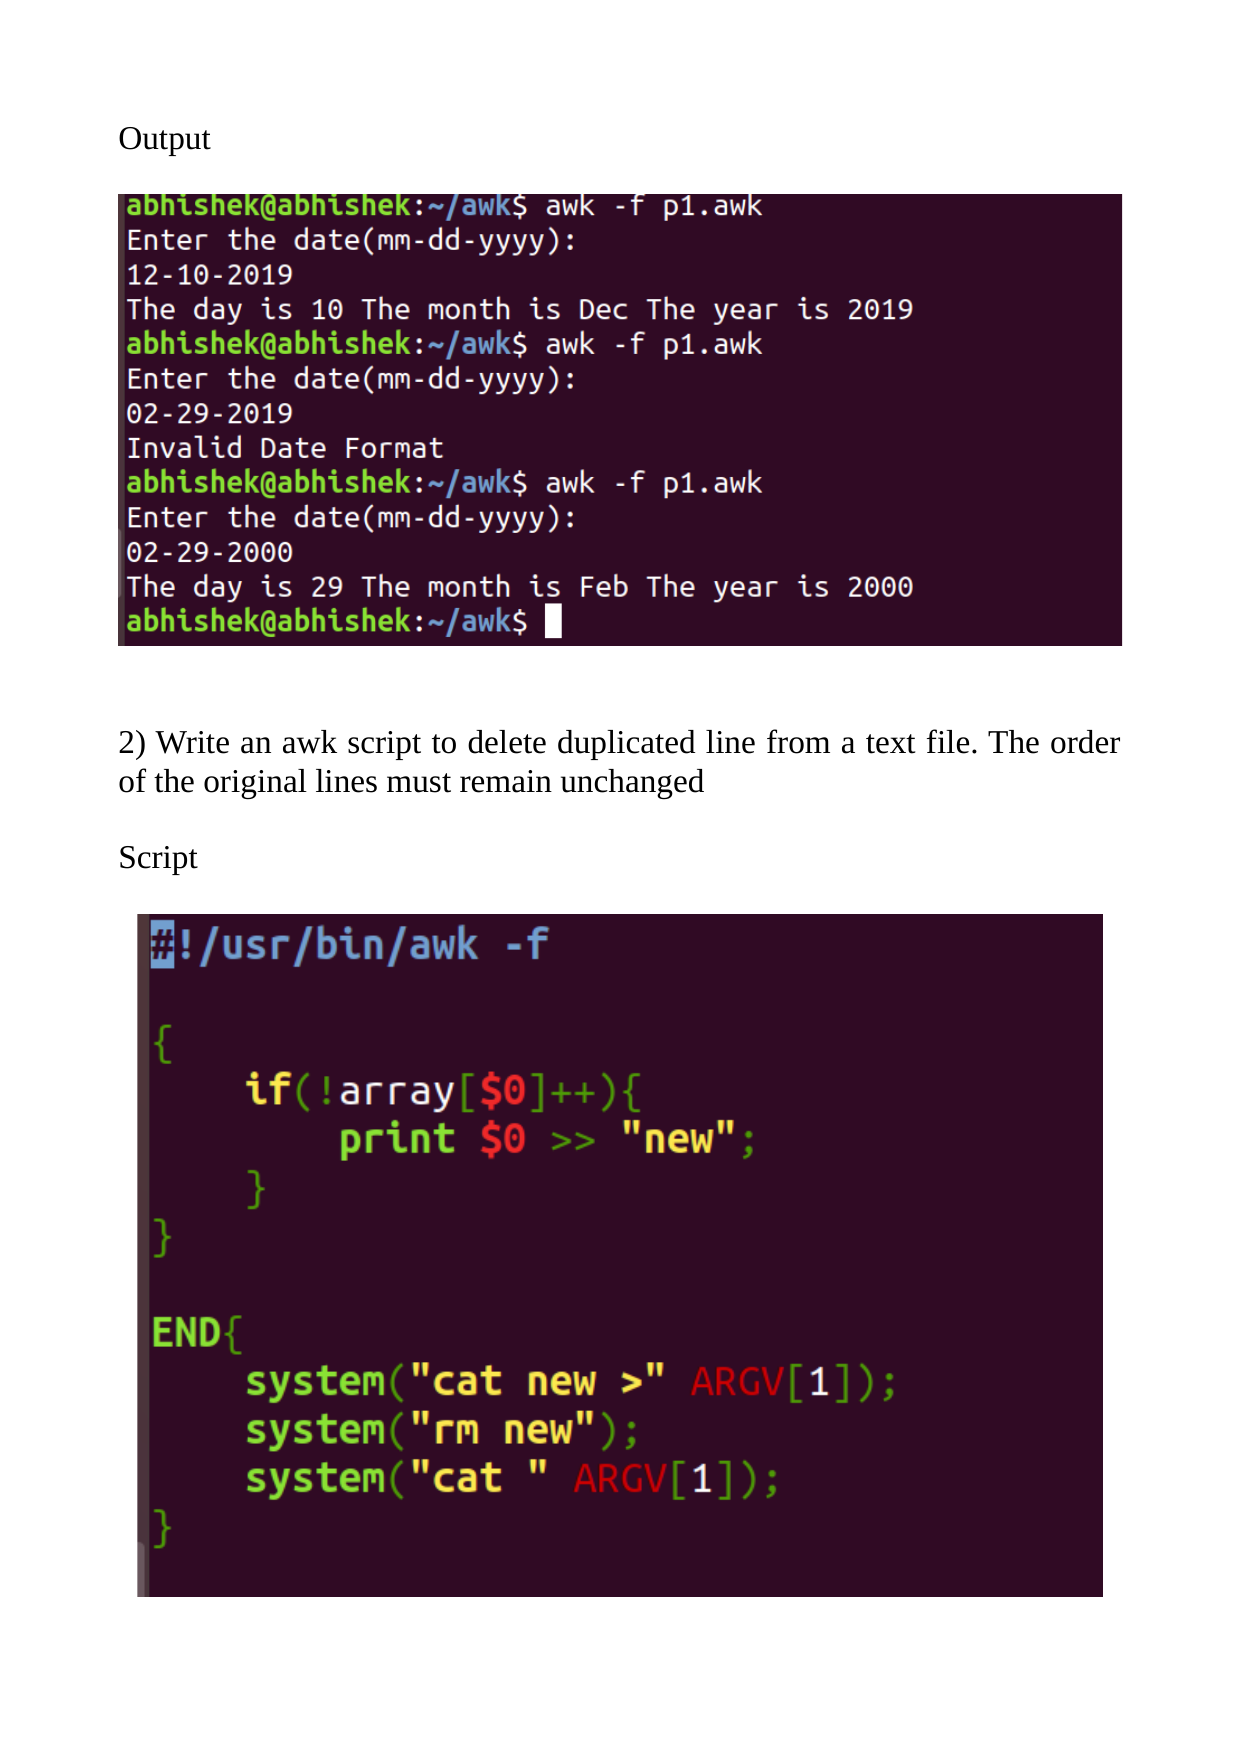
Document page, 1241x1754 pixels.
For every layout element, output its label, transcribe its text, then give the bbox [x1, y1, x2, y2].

text Script [118, 838, 1122, 876]
picture [137, 914, 1103, 1597]
text 2) Write an awk script to delete duplicated line from a text file. The order of the original lines must remain unchanged [118, 723, 1122, 799]
picture [118, 194, 1123, 646]
text Output [118, 118, 1122, 156]
